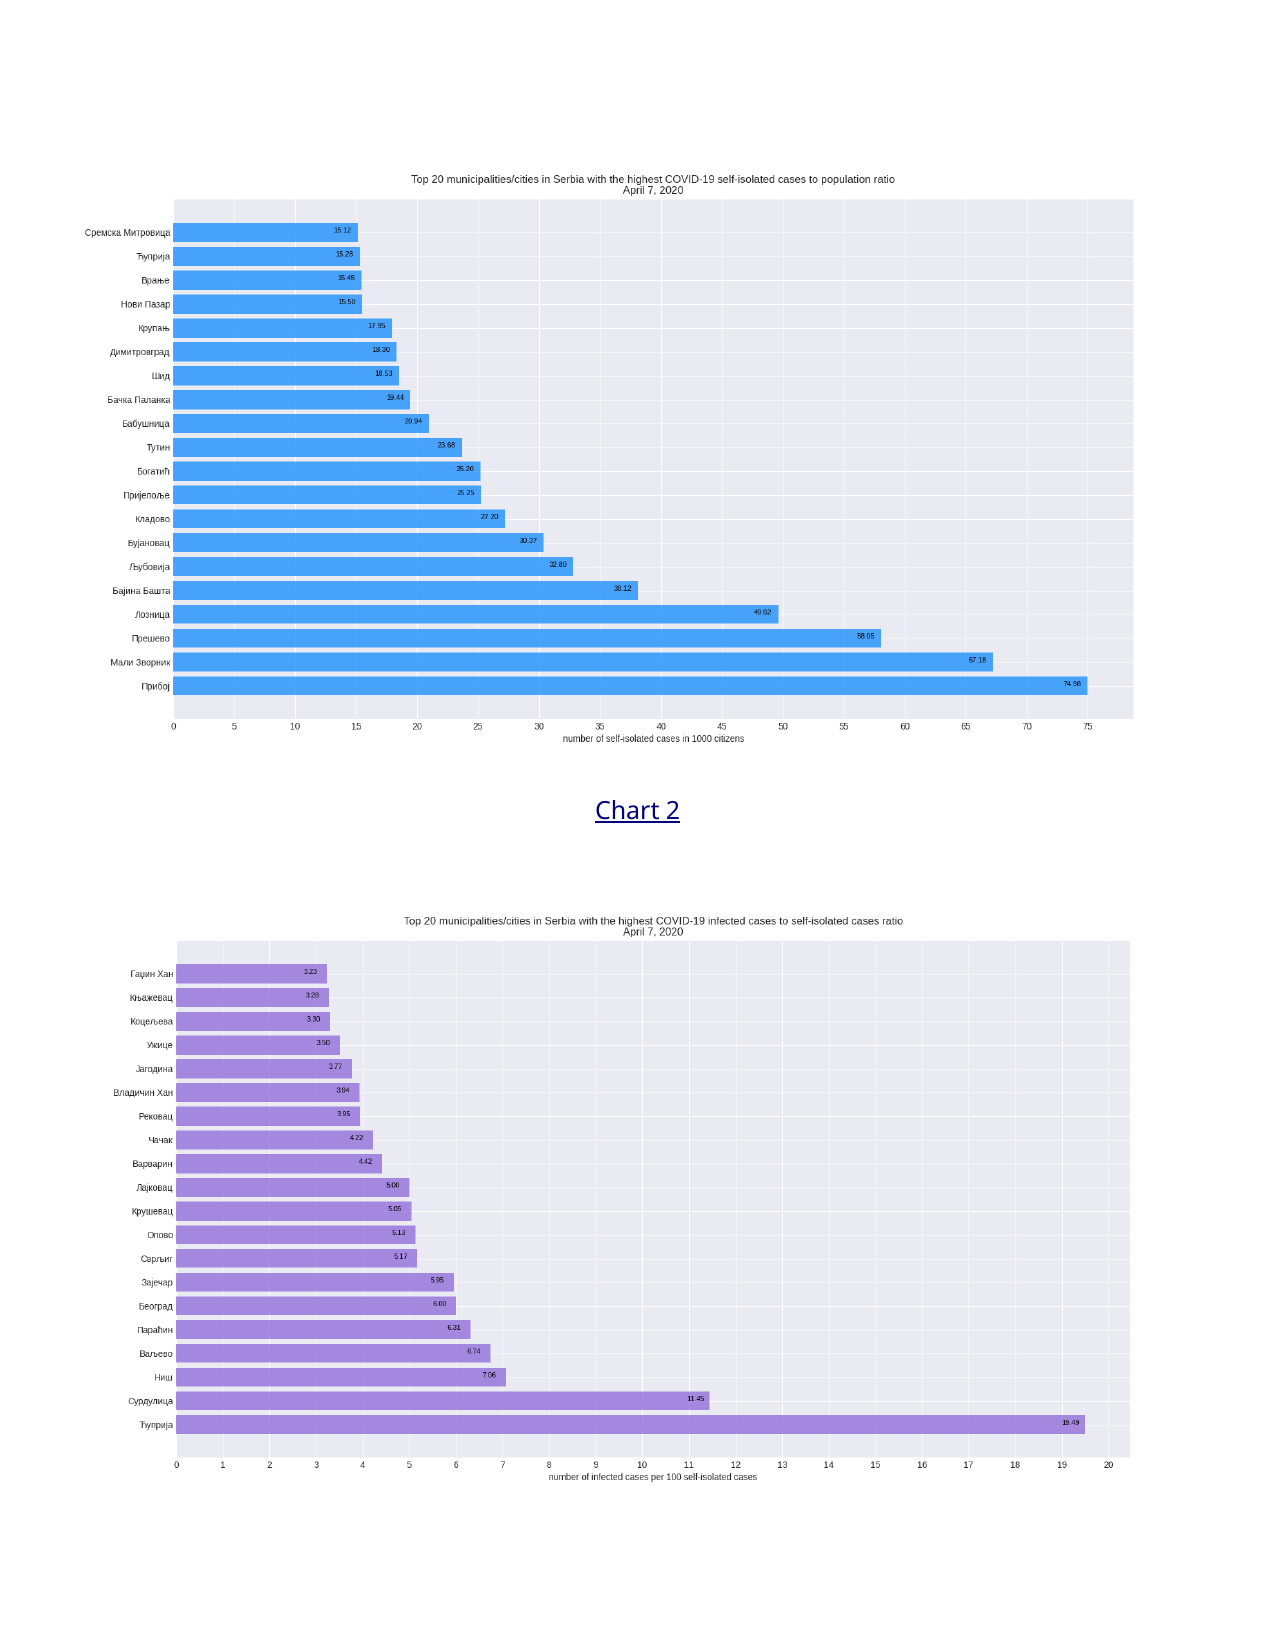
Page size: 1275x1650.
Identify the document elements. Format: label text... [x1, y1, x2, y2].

picture [18, 118, 1257, 793]
picture [22, 860, 1253, 1531]
text Chart 2 [118, 793, 1157, 826]
